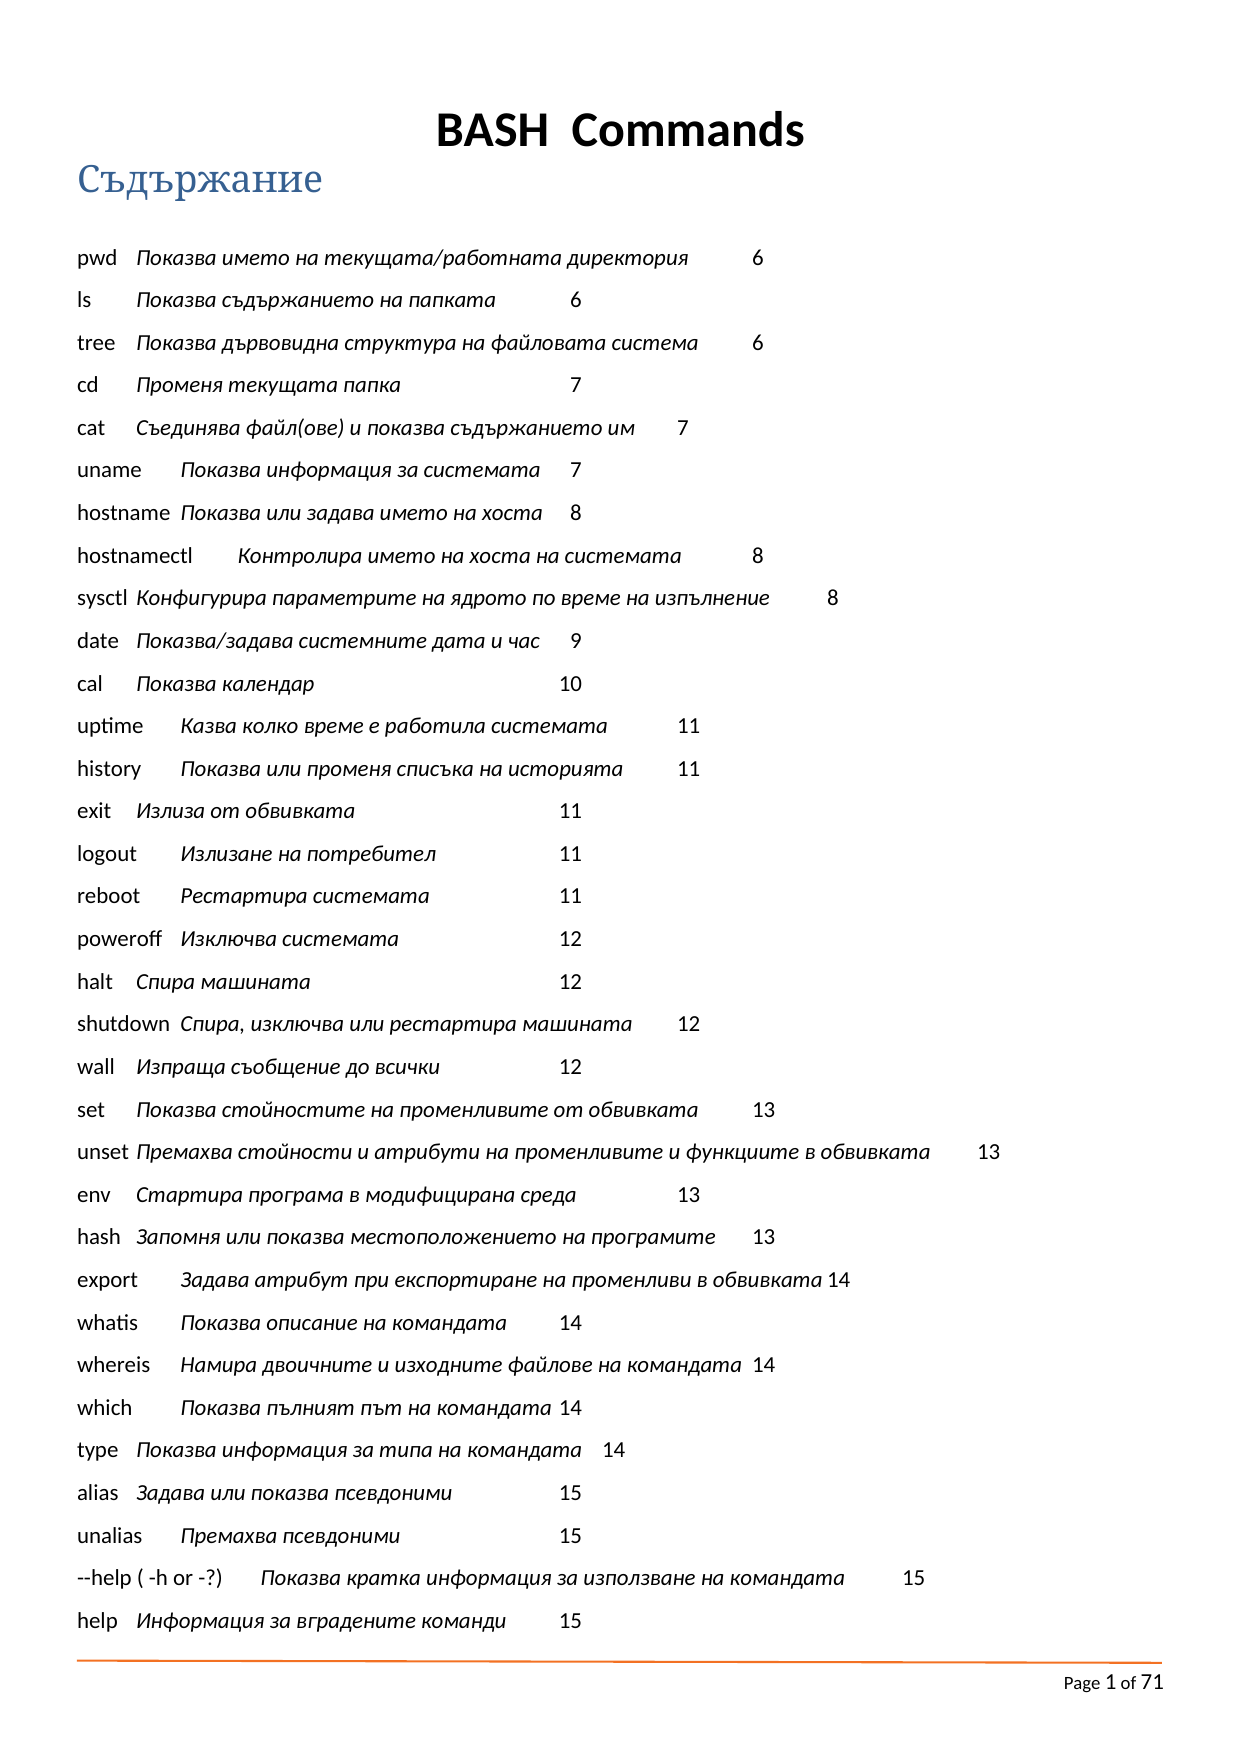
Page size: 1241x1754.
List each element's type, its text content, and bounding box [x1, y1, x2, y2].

text hostnamectl Контролира името на хоста на системата 8 [77, 541, 1163, 569]
text help Информация за вградените команди 15 [77, 1606, 1163, 1634]
text wall Изпраща съобщение до всички 12 [77, 1052, 1163, 1080]
text uptime Казва колко време е работила системата 11 [77, 711, 1163, 739]
text whatis Показва описание на командата 14 [77, 1308, 1163, 1336]
text shutdown Спира, изключва или рестартира машината 12 [77, 1009, 1163, 1037]
text Съдържание [77, 159, 1163, 202]
text history Показва или променя списъка на историята 11 [77, 754, 1163, 782]
text cat Съединява файл(ове) и показва съдържанието им 7 [77, 413, 1163, 441]
text cd Променя текущата папка 7 [77, 370, 1163, 398]
text unset Премахва стойности и атрибути на променливите и функциите в обвивката 13 [77, 1137, 1163, 1165]
text ls Показва съдържанието на папката 6 [77, 285, 1163, 313]
text alias Задава или показва псевдоними 15 [77, 1478, 1163, 1506]
text --help ( -h or -?) Показва кратка информация за използване на командата 15 [77, 1563, 1163, 1591]
text env Стартира програма в модифицирана среда 13 [77, 1180, 1163, 1208]
text cal Показва календар 10 [77, 669, 1163, 697]
text sysctl Конфигурира параметрите на ядрото по време на изпълнение 8 [77, 583, 1163, 611]
text whereis Намира двоичните и изходните файлове на командата 14 [77, 1350, 1163, 1378]
text date Показва/задава системните дата и час 9 [77, 626, 1163, 654]
text logout Излизане на потребител 11 [77, 839, 1163, 867]
text poweroff Изключва системата 12 [77, 924, 1163, 952]
text hostname Показва или задава името на хоста 8 [77, 498, 1163, 526]
text pwd Показва името на текущата/работната директория 6 [77, 243, 1163, 271]
text hash Запомня или показва местоположението на програмите 13 [77, 1222, 1163, 1251]
text BASH Commands [77, 98, 1163, 159]
text halt Спира машината 12 [77, 967, 1163, 995]
text unalias Премахва псевдоними 15 [77, 1521, 1163, 1549]
text which Показва пълният път на командата 14 [77, 1393, 1163, 1421]
text set Показва стойностите на променливите от обвивката 13 [77, 1095, 1163, 1123]
text export Задава атрибут при експортиране на променливи в обвивката 14 [77, 1265, 1163, 1293]
text exit Излиза от обвивката 11 [77, 796, 1163, 824]
text tree Показва дървовидна структура на файловата система 6 [77, 328, 1163, 356]
text uname Показва информация за системата 7 [77, 456, 1163, 484]
text type Показва информация за типа на командата 14 [77, 1436, 1163, 1463]
text reboot Рестартира системата 11 [77, 882, 1163, 910]
